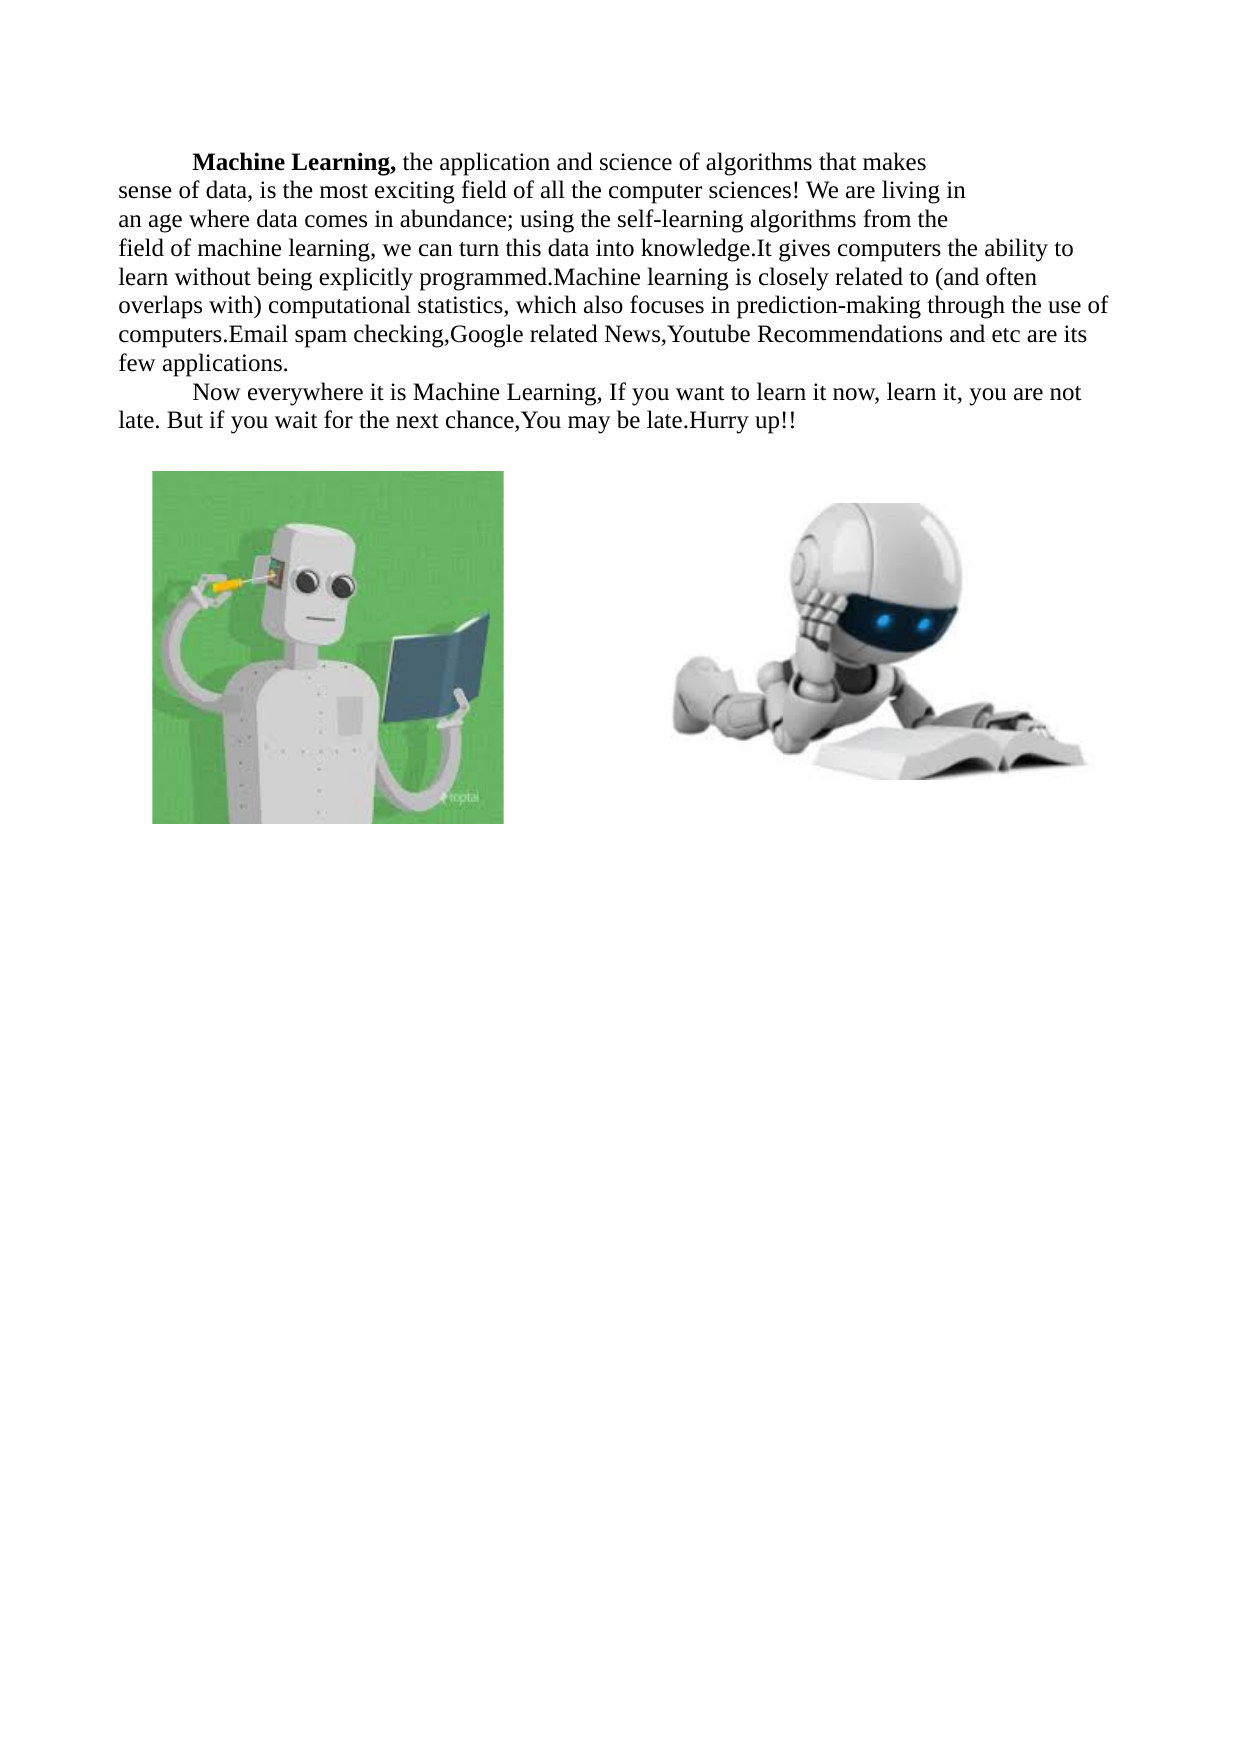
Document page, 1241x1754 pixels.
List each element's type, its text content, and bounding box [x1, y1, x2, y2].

text an age where data comes in abundance; using the self-learning algorithms from the [118, 204, 1122, 233]
text Machine Learning, the application and science of algorithms that makes [118, 147, 1122, 176]
text field of machine learning, we can turn this data into knowledge.It gives computers the ability to learn without being explicitly programmed.Machine learning is closely related to (and often overlaps with) computational statistics, which also focuses in prediction-making through the use of computers.Email spam checking,Google related News,Youtube Recommendations and etc are its few applications. [118, 233, 1122, 377]
text sense of data, is the most exciting field of all the computer sciences! We are living in [118, 176, 1122, 204]
picture [658, 503, 1104, 780]
picture [152, 471, 504, 824]
text Now everywhere it is Machine Learning, If you want to learn it now, learn it, you are not late. But if you wait for the next chance,You may be late.Hurry up!! [118, 377, 1122, 434]
